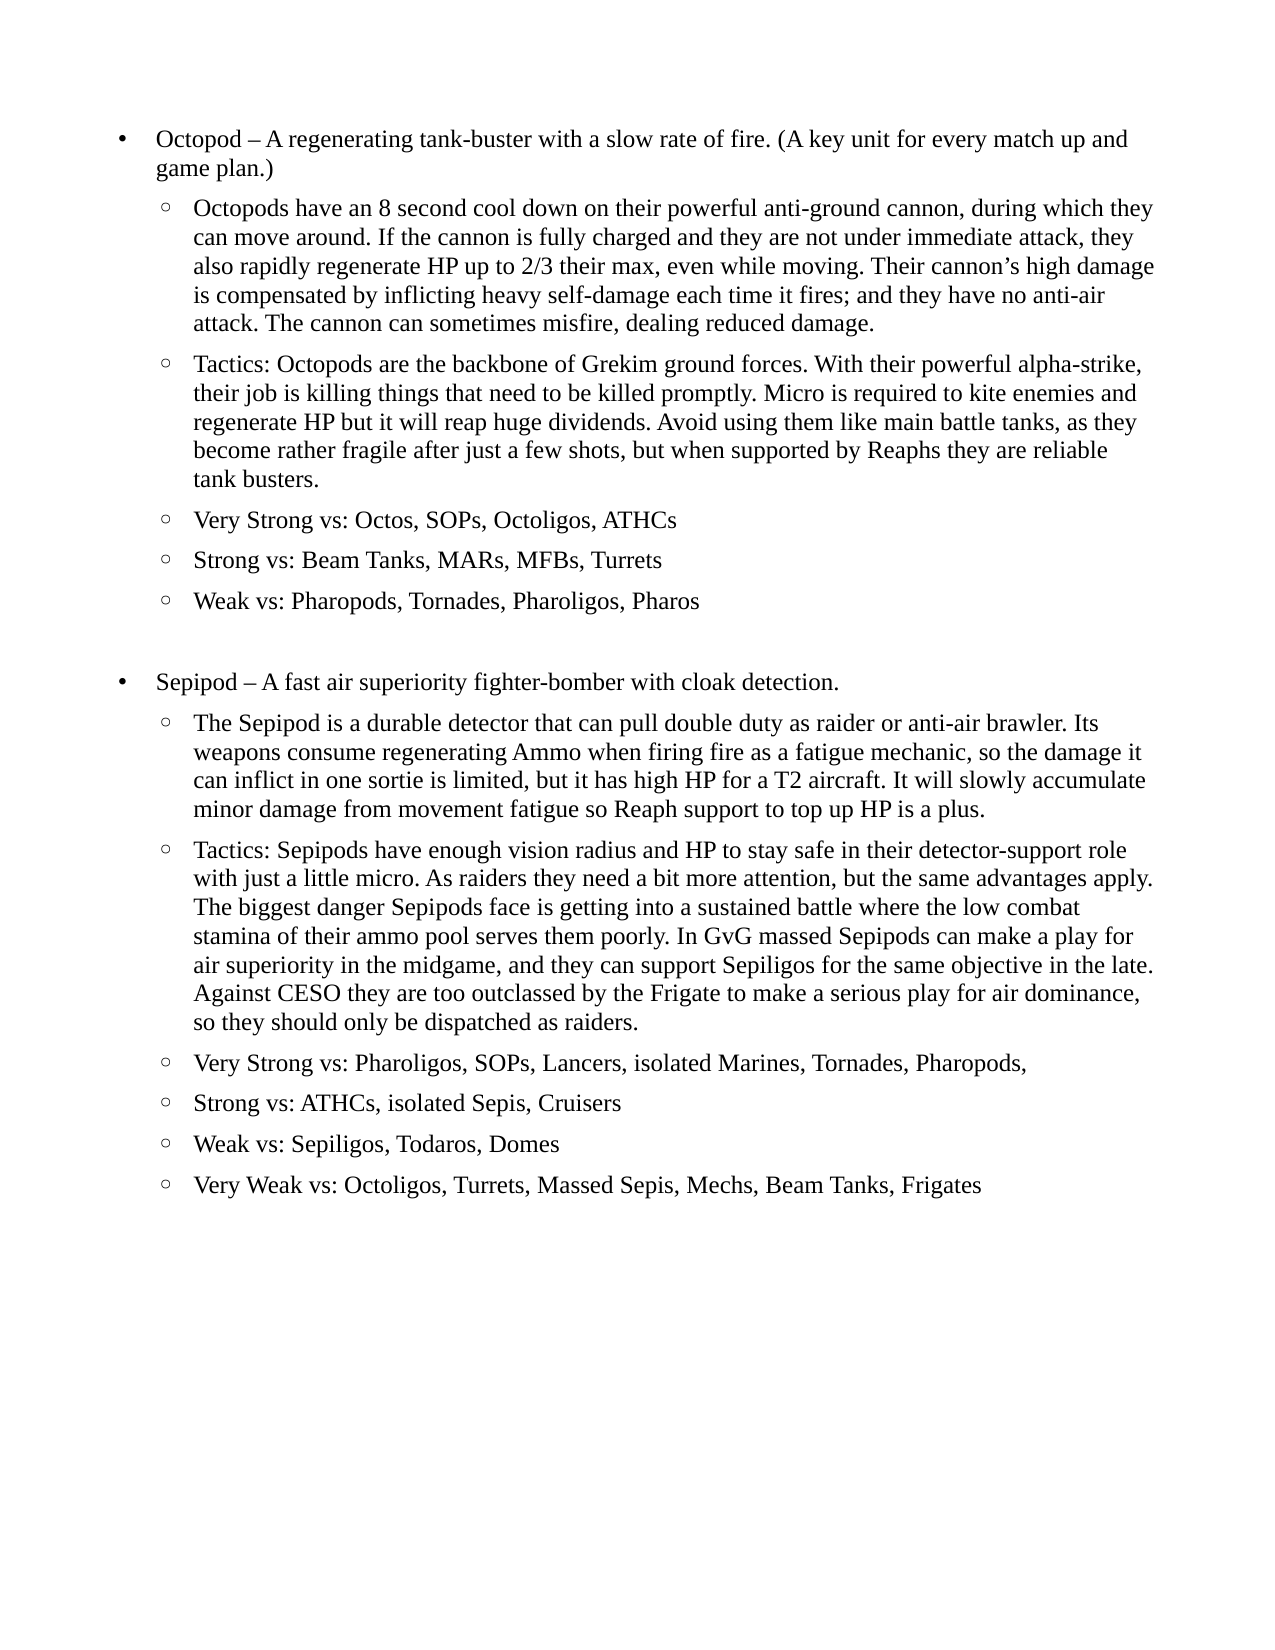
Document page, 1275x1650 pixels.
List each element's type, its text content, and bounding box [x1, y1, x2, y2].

list The Sepipod is a durable detector that can pull double duty as raider or anti-air brawler. Its weapons consume regenerating Ammo when firing fire as a fatigue mechanic, so the damage it can inflict in one sortie is limited, but it has high HP for a T2 aircraft. It will slowly accumulate minor damage from movement fatigue so Reaph support to top up HP is a plus. [156, 708, 1157, 823]
list Strong vs: ATHCs, isolated Sepis, Cruisers [156, 1088, 1157, 1117]
list Tactics: Octopods are the backbone of Grekim ground forces. With their powerful alpha-strike, their job is killing things that need to be killed promptly. Micro is required to kite enemies and regenerate HP but it will reap huge dividends. Avoid using them like main battle tanks, as they become rather fragile after just a few shots, but when supported by Reaphs they are reliable tank busters. [156, 349, 1157, 493]
list Weak vs: Pharopods, Tornades, Pharoligos, Pharos [156, 586, 1157, 615]
list Tactics: Sepipods have enough vision radius and HP to stay safe in their detector-support role with just a little micro. As raiders they need a bit more attention, but the same advantages apply. The biggest danger Sepipods face is getting into a sustained battle where the low combat stamina of their ammo pool serves them poorly. In GvG massed Sepipods can make a play for air superiority in the midgame, and they can support Sepiligos for the same objective in the late. Against CESO they are too outclassed by the Frigate to make a serious play for air dominance, so they should only be dispatched as raiders. [156, 835, 1157, 1036]
list Octopods have an 8 second cool down on their powerful anti-ground cannon, during which they can move around. If the cannon is fully charged and they are not under immediate attack, they also rapidly regenerate HP up to 2/3 their max, even while moving. Their cannon’s high damage is compensated by inflicting heavy self-damage each time it fires; and they have no anti-air attack. The cannon can sometimes misfire, dealing reduced damage. [156, 193, 1157, 337]
list Very Strong vs: Octos, SOPs, Octoligos, ATHCs [156, 505, 1157, 533]
list Sepipod – A fast air superiority fighter-bomber with cloak detection. [118, 667, 1157, 696]
list Very Weak vs: Octoligos, Turrets, Massed Sepis, Mechs, Beam Tanks, Frigates [156, 1170, 1157, 1198]
list Octopod – A regenerating tank-buster with a slow rate of fire. (A key unit for every match up and game plan.) [118, 124, 1157, 182]
list Weak vs: Sepiligos, Todaros, Domes [156, 1129, 1157, 1158]
list Very Strong vs: Pharoligos, SOPs, Lancers, isolated Marines, Tornades, Pharopods, [156, 1048, 1157, 1077]
list Strong vs: Beam Tanks, MARs, MFBs, Turrets [156, 545, 1157, 574]
